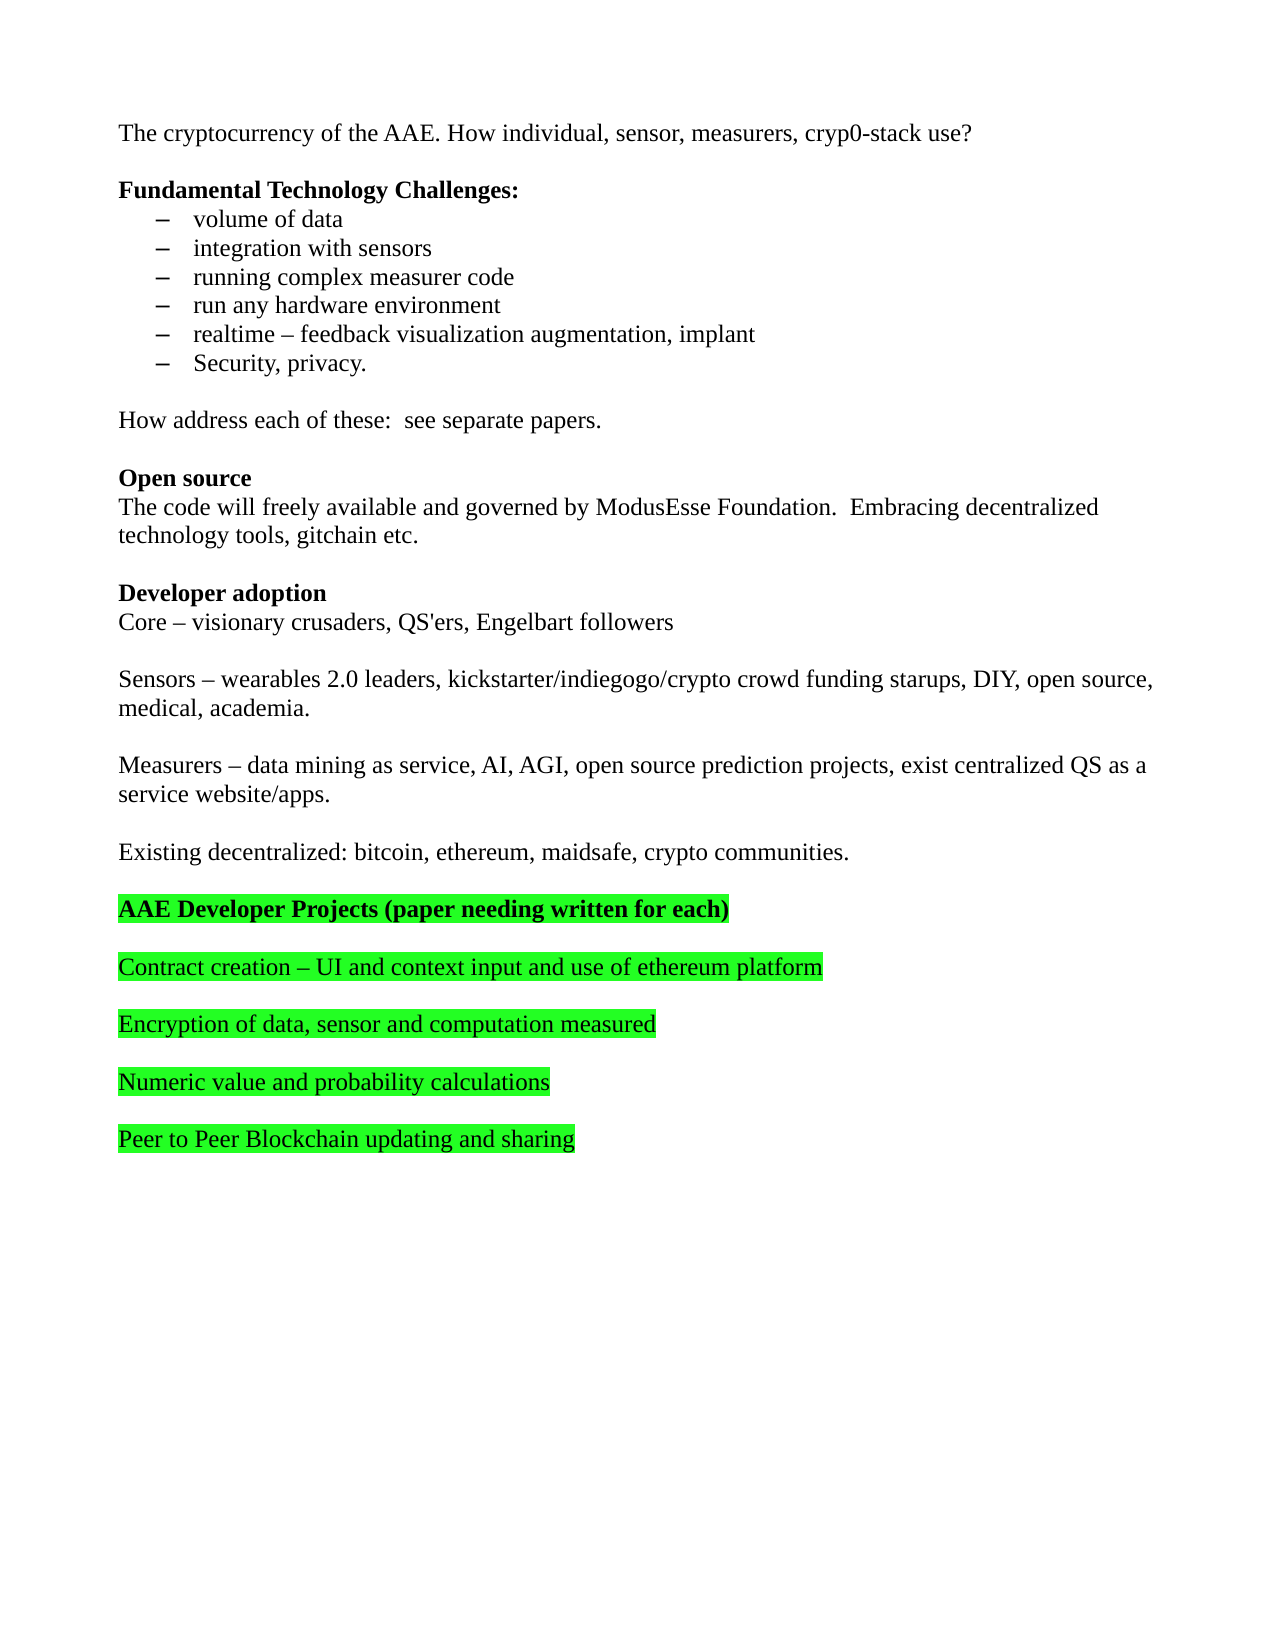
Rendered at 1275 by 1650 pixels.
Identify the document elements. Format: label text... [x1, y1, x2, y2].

text Measurers – data mining as service, AI, AGI, open source prediction projects, exist centralized QS as a service website/apps. [118, 751, 1157, 808]
text The code will freely available and governed by ModusEsse Foundation. Embracing decentralized technology tools, gitchain etc. [118, 492, 1157, 549]
list run any hardware environment [156, 291, 1157, 319]
text AAE Developer Projects (paper needing written for each) [118, 894, 1157, 923]
list integration with sensors [156, 233, 1157, 262]
list running complex measurer code [156, 262, 1157, 291]
text Contract creation – UI and context input and use of ethereum platform [118, 952, 1157, 981]
list volume of data [156, 204, 1157, 233]
text Numeric value and probability calculations [118, 1067, 1157, 1096]
text Open source [118, 463, 1157, 492]
text Core – visionary crusaders, QS'ers, Engelbart followers [118, 607, 1157, 636]
text The cryptocurrency of the AAE. How individual, sensor, measurers, cryp0-stack use? [118, 118, 1157, 147]
text Existing decentralized: bitcoin, ethereum, maidsafe, crypto communities. [118, 837, 1157, 866]
list Security, privacy. [156, 348, 1157, 377]
text Peer to Peer Blockchain updating and sharing [118, 1124, 1157, 1153]
text Fundamental Technology Challenges: [118, 176, 1157, 204]
list realtime – feedback visualization augmentation, implant [156, 319, 1157, 348]
text Encryption of data, sensor and computation measured [118, 1009, 1157, 1038]
text How address each of these: see separate papers. [118, 406, 1157, 434]
text Developer adoption [118, 578, 1157, 607]
text Sensors – wearables 2.0 leaders, kickstarter/indiegogo/crypto crowd funding starups, DIY, open source, medical, academia. [118, 664, 1157, 722]
